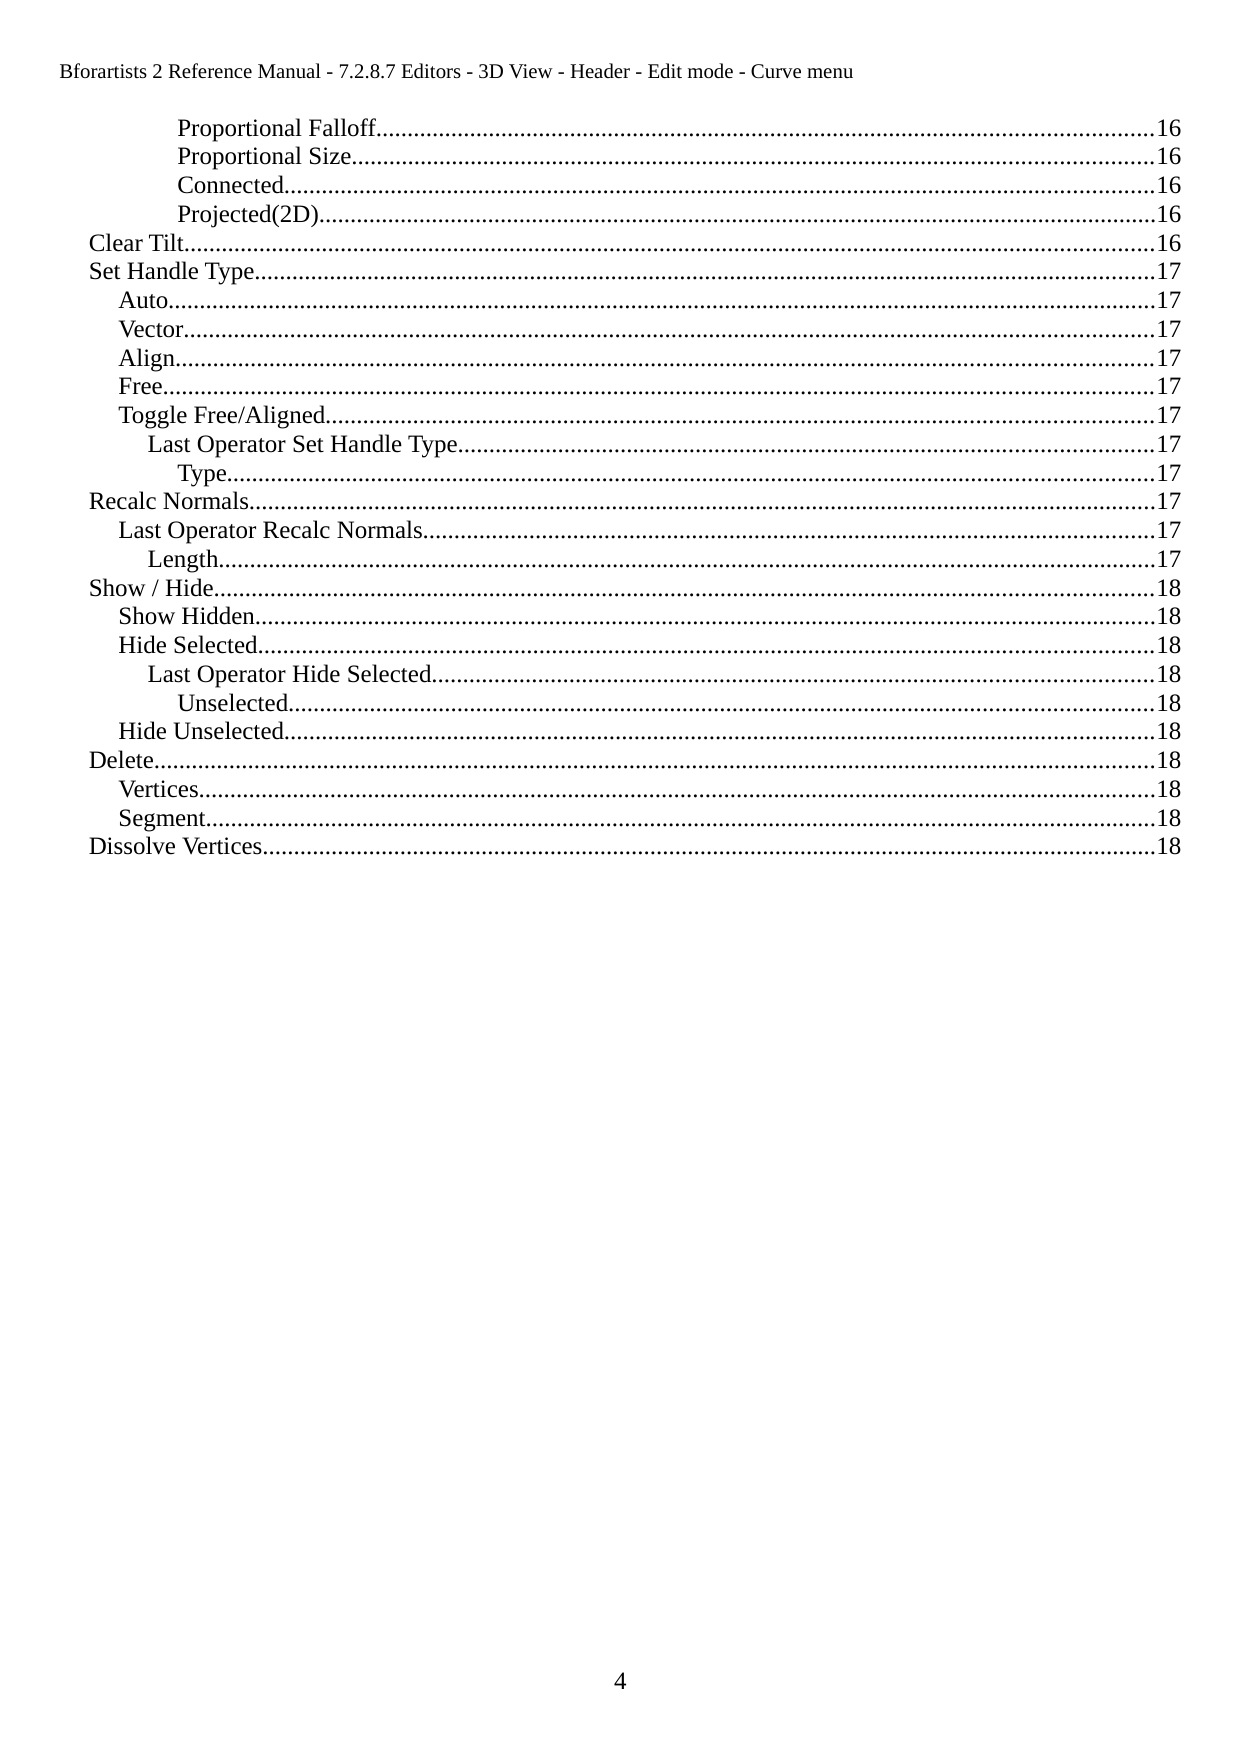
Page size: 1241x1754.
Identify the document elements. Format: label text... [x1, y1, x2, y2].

text Dissolve Vertices 18 [88, 831, 1181, 860]
text Vector 17 [118, 314, 1181, 343]
text Align 17 [118, 343, 1181, 371]
text Vertices 18 [118, 774, 1181, 803]
text Length 17 [147, 544, 1181, 573]
text Toggle Free/Aligned 17 [118, 400, 1181, 429]
text Show Hidden 18 [118, 601, 1181, 630]
text Auto 17 [118, 285, 1181, 314]
text Recalc Normals 17 [88, 486, 1181, 515]
text Unselected 18 [177, 688, 1181, 716]
text Hide Unselected 18 [118, 716, 1181, 745]
text Type 17 [177, 458, 1181, 486]
text Free 17 [118, 371, 1181, 400]
text Set Handle Type 17 [88, 256, 1181, 285]
text Proportional Falloff 16 [177, 113, 1181, 141]
text Segment 18 [118, 803, 1181, 831]
text Projected(2D) 16 [177, 199, 1181, 228]
text Last Operator Set Handle Type 17 [147, 429, 1181, 458]
text Show / Hide 18 [88, 573, 1181, 601]
text Hide Selected 18 [118, 630, 1181, 659]
text Clear Tilt 16 [88, 228, 1181, 256]
text Proportional Size 16 [177, 141, 1181, 170]
text Last Operator Hide Selected 18 [147, 659, 1181, 688]
text Connected 16 [177, 170, 1181, 199]
text Last Operator Recalc Normals 17 [118, 515, 1181, 544]
text Delete 18 [88, 745, 1181, 774]
